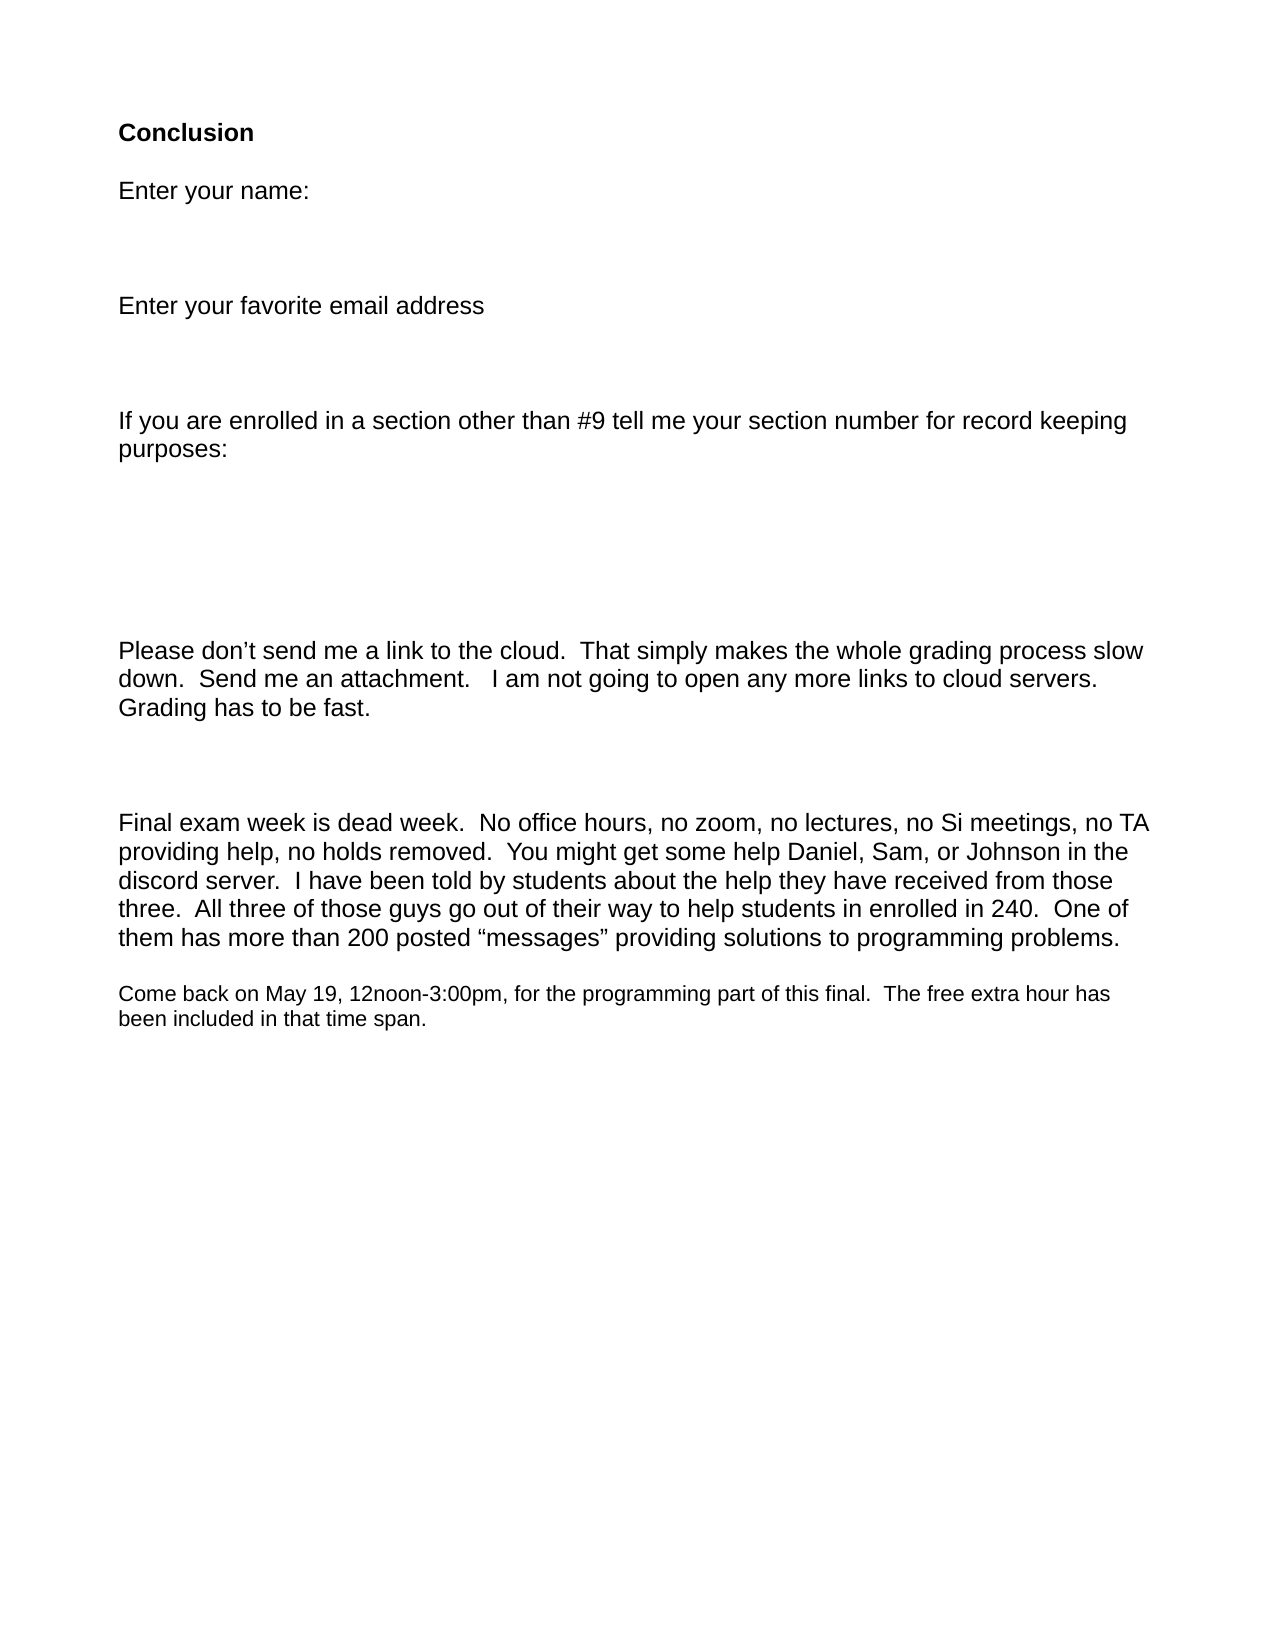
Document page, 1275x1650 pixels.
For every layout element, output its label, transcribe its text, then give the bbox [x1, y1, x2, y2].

text Conclusion [118, 118, 1157, 147]
text Please don’t send me a link to the cloud. That simply makes the whole grading process slow down. Send me an attachment. I am not going to open any more links to cloud servers. Grading has to be fast. [118, 636, 1157, 722]
text Enter your name: [118, 176, 1157, 204]
text Come back on May 19, 12noon-3:00pm, for the programming part of this final. The free extra hour has been included in that time span. [118, 981, 1157, 1031]
text If you are enrolled in a section other than #9 tell me your section number for record keeping purposes: [118, 406, 1157, 463]
text Final exam week is dead week. No office hours, no zoom, no lectures, no Si meetings, no TA providing help, no holds removed. You might get some help Daniel, Sam, or Johnson in the discord server. I have been told by students about the help they have received from those three. All three of those guys go out of their way to help students in enrolled in 240. One of them has more than 200 posted “messages” providing solutions to programming problems. [118, 808, 1157, 952]
text Enter your favorite email address [118, 291, 1157, 319]
